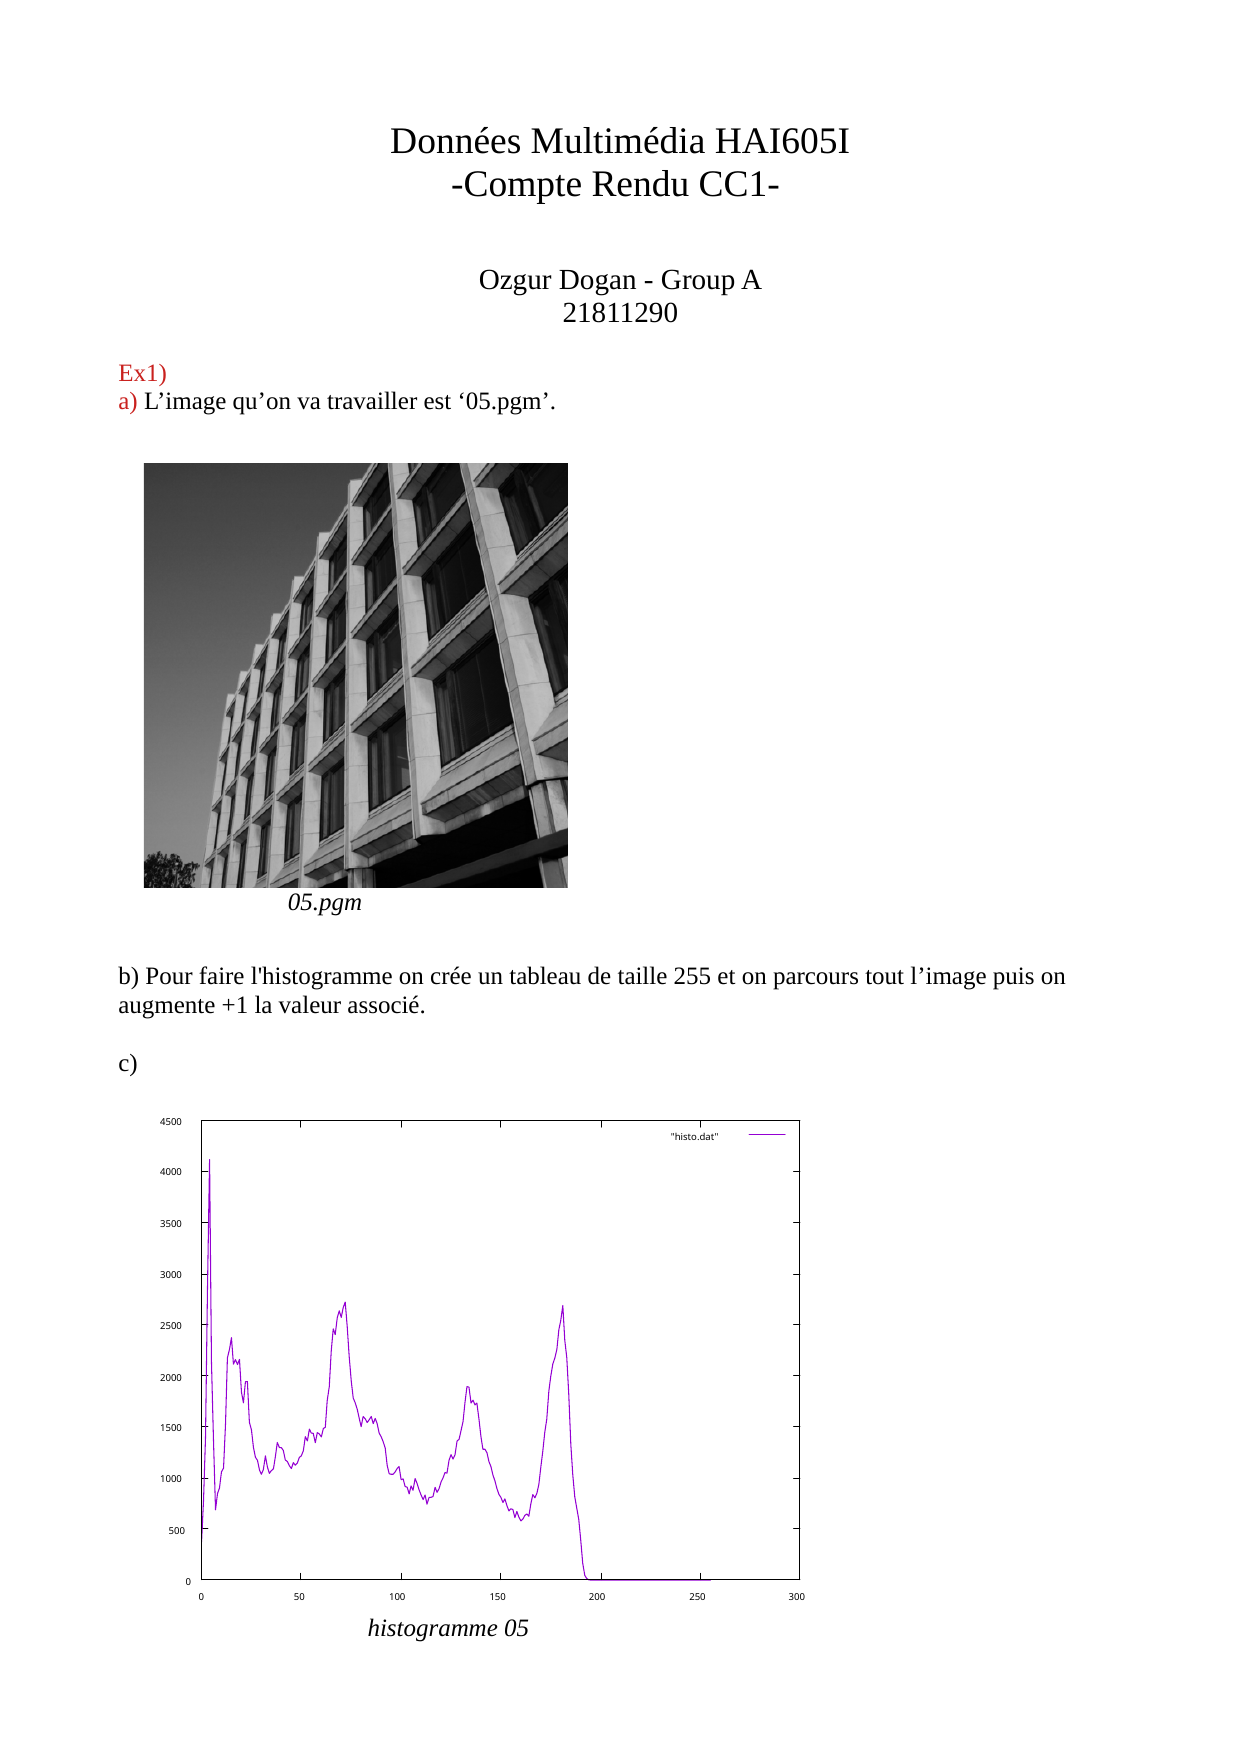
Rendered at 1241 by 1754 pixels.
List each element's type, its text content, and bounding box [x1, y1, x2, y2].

text 21811290 [118, 295, 1122, 329]
text Données Multimédia HAI605I [118, 118, 1122, 161]
text histogramme 05 [146, 1104, 823, 1642]
text a) L’image qu’on va travailler est ‘05.pgm’. [118, 386, 1122, 415]
text c) [118, 1048, 1122, 1076]
text 05.pgm [144, 888, 568, 916]
text -Compte Rendu CC1- [118, 161, 1122, 204]
text b) Pour faire l'histogramme on crée un tableau de taille 255 et on parcours tout l’image puis on augmente +1 la valeur associé. [118, 961, 1122, 1019]
text Ozgur Dogan - Group A [118, 262, 1122, 295]
picture [143, 463, 568, 888]
text Ex1) [118, 358, 1122, 386]
